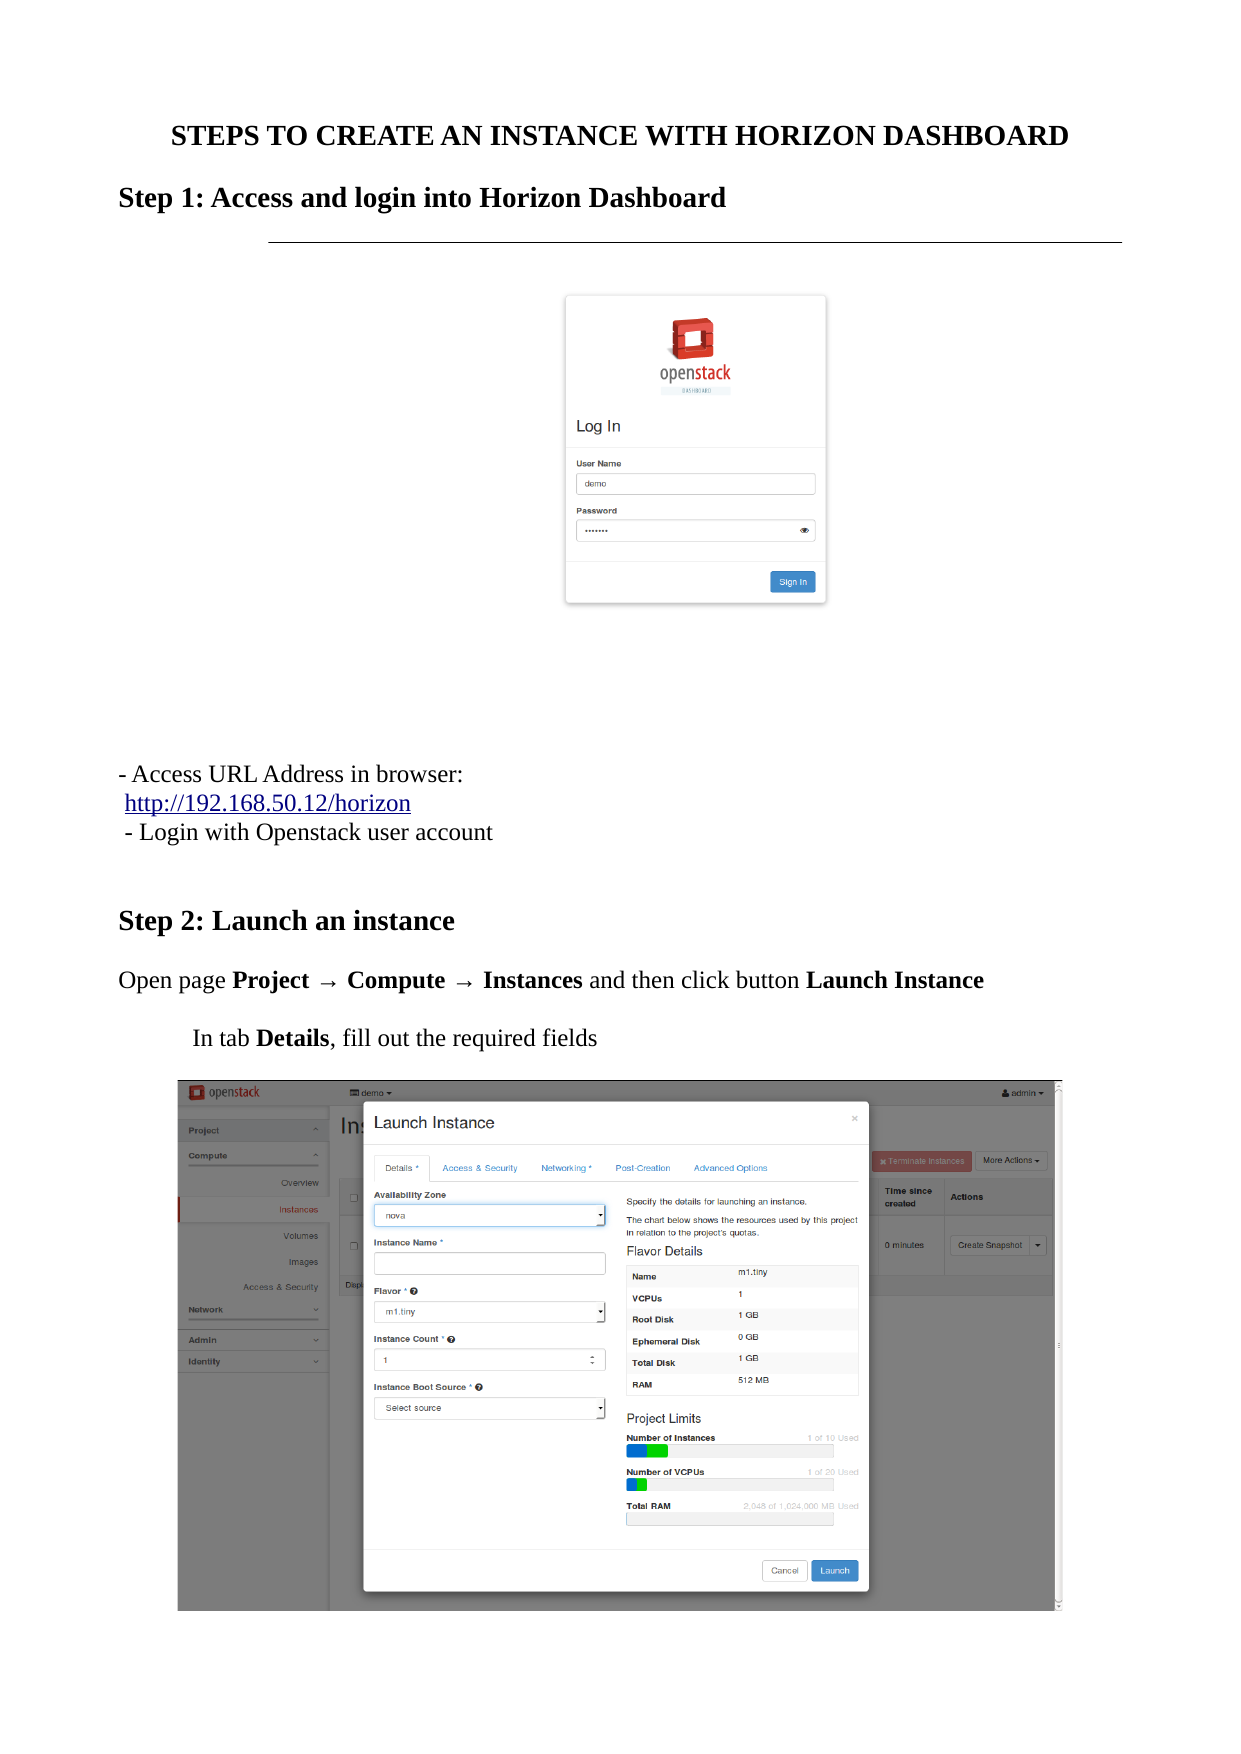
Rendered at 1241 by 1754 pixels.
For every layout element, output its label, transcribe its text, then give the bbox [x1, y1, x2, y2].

text In tab Details, fill out the required fields [118, 1023, 1122, 1052]
text Step 1: Access and login into Horizon Dashboard [118, 180, 1122, 214]
text STEPS TO CREATE AN INSTANCE WITH HORIZON DASHBOARD [118, 118, 1122, 152]
text - Access URL Address in browser: http://192.168.50.12/horizon - Login with Openstack user account [118, 243, 1122, 846]
text Step 2: Launch an instance [118, 903, 1122, 965]
picture [268, 242, 1123, 760]
text Open page Project → Compute → Instances and then click button Launch Instance [118, 965, 1122, 994]
picture [177, 1080, 1063, 1611]
